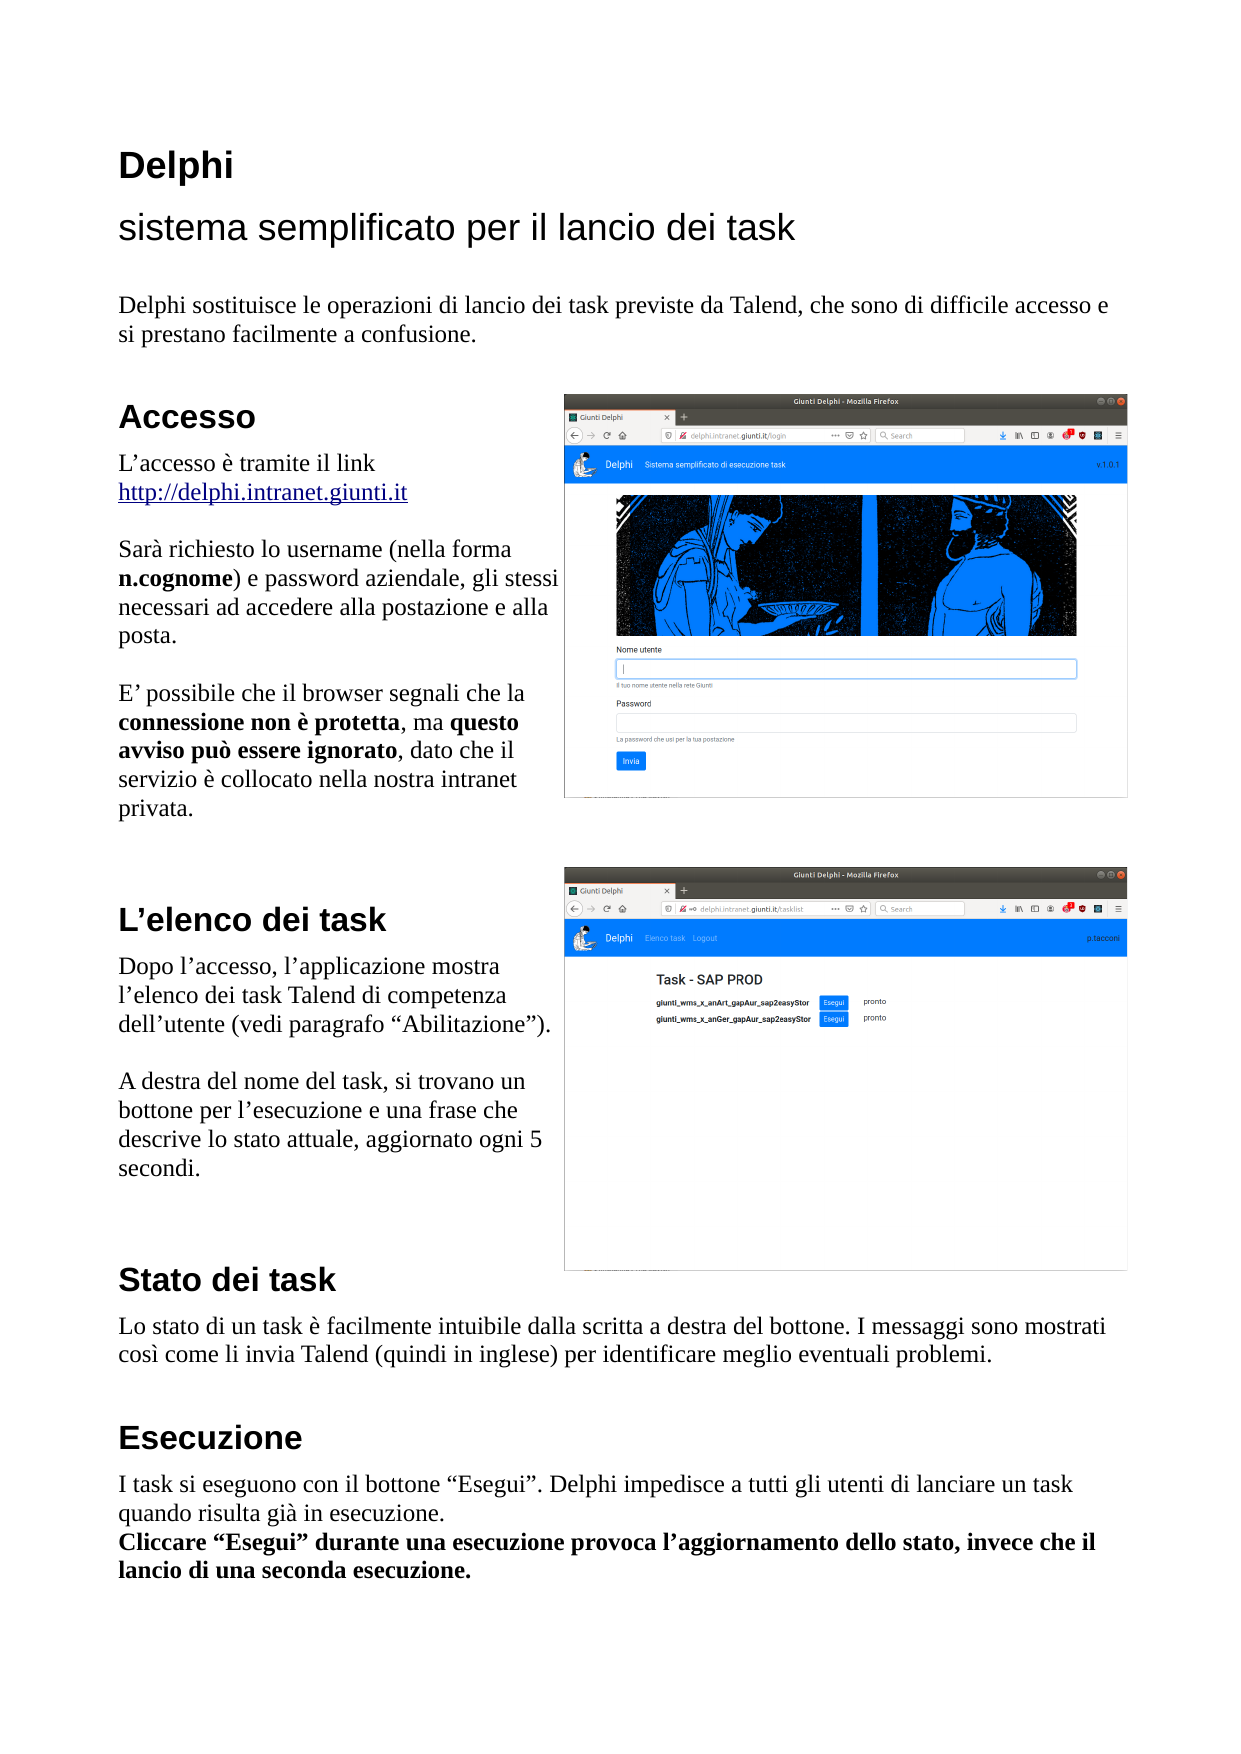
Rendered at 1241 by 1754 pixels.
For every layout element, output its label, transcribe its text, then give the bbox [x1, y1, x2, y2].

text Sarà richiesto lo username (nella forma n.cognome) e password aziendale, gli stessi necessari ad accedere alla postazione e alla posta. [118, 534, 564, 649]
subtitle Accesso [118, 397, 564, 436]
subtitle Stato dei task [118, 1260, 1122, 1298]
text I task si eseguono con il bottone “Esegui”. Delphi impedisce a tutti gli utenti di lanciare un task quando risulta già in esecuzione. Cliccare “Esegui” durante una esecuzione provoca l’aggiornamento dello stato, invece che il lancio di una seconda esecuzione. [118, 1469, 1122, 1584]
text A destra del nome del task, si trovano un bottone per l’esecuzione e una frase che descrive lo stato attuale, aggiornato ogni 5 secondi. [118, 1066, 564, 1181]
text L’accesso è tramite il link http://delphi.intranet.giunti.it [118, 448, 564, 506]
picture [564, 867, 1128, 1271]
text E’ possibile che il browser segnali che la connessione non è protetta, ma questo avviso può essere ignorato, dato che il servizio è collocato nella nostra intranet privata. [118, 678, 1122, 822]
text Lo stato di un task è facilmente intuibile dalla scritta a destra del bottone. I messaggi sono mostrati così come li invia Talend (quindi in inglese) per identificare meglio eventuali problemi. [118, 1311, 1122, 1368]
subtitle Esecuzione [118, 1418, 1122, 1457]
text Delphi sostituisce le operazioni di lancio dei task previste da Talend, che sono di difficile accesso e si prestano facilmente a confusione. [118, 290, 1122, 347]
subtitle L’elenco dei task [118, 900, 564, 939]
subtitle sistema semplificato per il lancio dei task [118, 206, 1122, 249]
subtitle Delphi [118, 143, 1122, 187]
text Dopo l’accesso, l’applicazione mostra l’elenco dei task Talend di competenza dell’utente (vedi paragrafo “Abilitazione”). [118, 951, 564, 1038]
picture [564, 394, 1128, 798]
